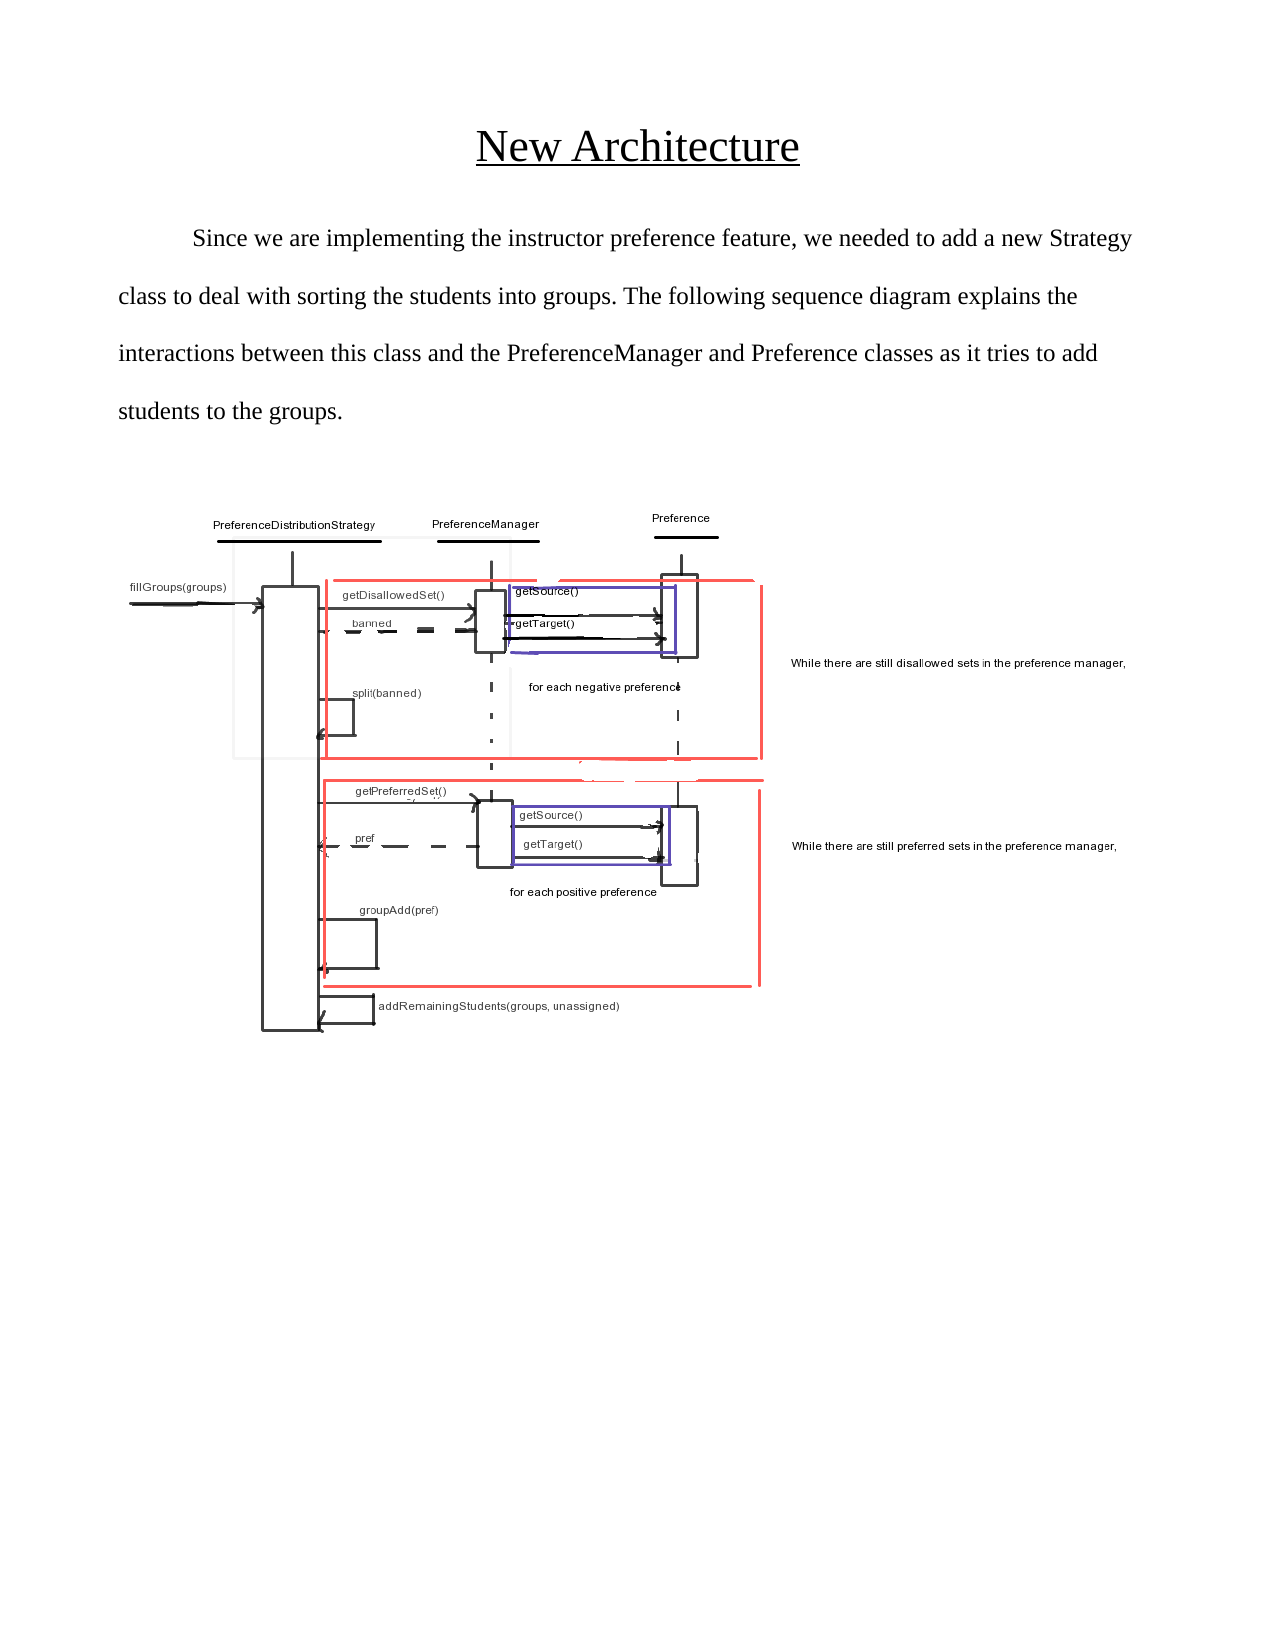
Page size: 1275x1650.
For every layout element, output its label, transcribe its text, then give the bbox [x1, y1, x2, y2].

text Since we are implementing the instructor preference feature, we needed to add a new Strategy class to deal with sorting the students into groups. The following sequence diagram explains the interactions between this class and the PreferenceManager and Preference classes as it tries to add students to the groups. [118, 223, 1157, 425]
picture [127, 500, 1167, 1166]
text New Architecture [118, 118, 1157, 171]
